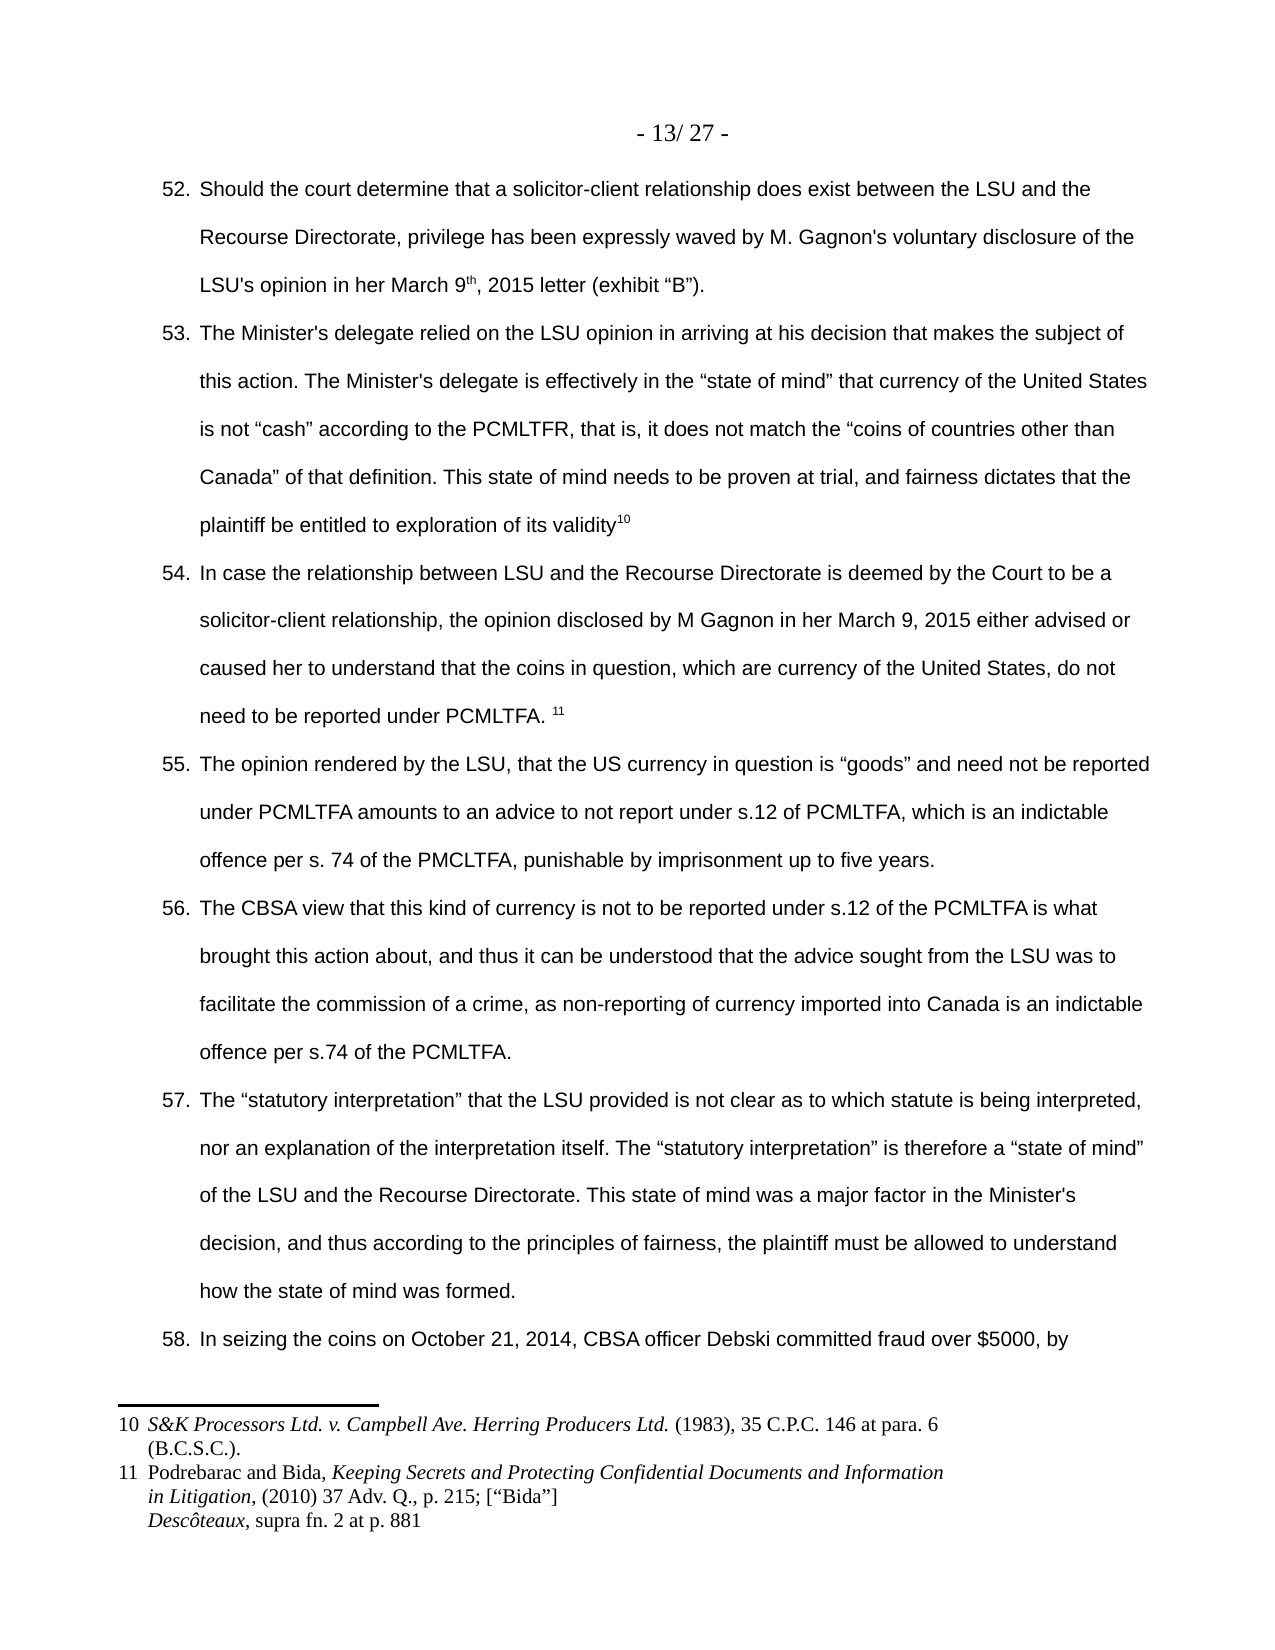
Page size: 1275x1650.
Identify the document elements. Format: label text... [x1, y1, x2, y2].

subtitle Should the court determine that a solicitor-client relationship does exist between the LSU and the Recourse Directorate, privilege has been expressly waved by M. Gagnon's voluntary disclosure of the LSU's opinion in her March 9th, 2015 letter (exhibit “B”). [162, 177, 1157, 297]
subtitle The “statutory interpretation” that the LSU provided is not clear as to which statute is being interpreted, nor an explanation of the interpretation itself. The “statutory interpretation” is therefore a “state of mind” of the LSU and the Recourse Directorate. This state of mind was a major factor in the Minister's decision, and thus according to the principles of fairness, the plaintiff must be allowed to understand how the state of mind was formed. [162, 1087, 1157, 1303]
subtitle The opinion rendered by the LSU, that the US currency in question is “goods” and need not be reported under PCMLTFA amounts to an advice to not report under s.12 of PCMLTFA, which is an indictable offence per s. 74 of the PMCLTFA, punishable by imprisonment up to five years. [162, 752, 1157, 872]
subtitle In case the relationship between LSU and the Recourse Directorate is deemed by the Court to be a solicitor-client relationship, the opinion disclosed by M Gagnon in her March 9, 2015 either advised or caused her to understand that the coins in question, which are currency of the United States, do not need to be reported under PCMLTFA. [162, 560, 1157, 728]
subtitle In seizing the coins on October 21, 2014, CBSA officer Debski committed fraud over $5000, by [162, 1327, 1157, 1351]
subtitle S&K Processors Ltd. v. Campbell Ave. Herring Producers Ltd. (1983), 35 C.P.C. 146 at para. 6 (B.C.S.C.). [118, 1412, 1157, 1460]
subtitle The Minister's delegate relied on the LSU opinion in arriving at his decision that makes the subject of this action. The Minister's delegate is effectively in the “state of mind” that currency of the United States is not “cash” according to the PCMLTFR, that is, it does not match the “coins of countries other than Canada” of that definition. This state of mind needs to be proven at trial, and fairness dictates that the plaintiff be entitled to exploration of its validity [162, 321, 1157, 536]
subtitle Podrebarac and Bida, Keeping Secrets and Protecting Confidential Documents and Information in Litigation, (2010) 37 Adv. Q., p. 215; [“Bida”] Descôteaux, supra fn. 2 at p. 881 [118, 1460, 1157, 1532]
subtitle The CBSA view that this kind of currency is not to be reported under s.12 of the PCMLTFA is what brought this action about, and thus it can be understood that the advice sought from the LSU was to facilitate the commission of a crime, as non-reporting of currency imported into Canada is an indictable offence per s.74 of the PCMLTFA. [162, 896, 1157, 1063]
